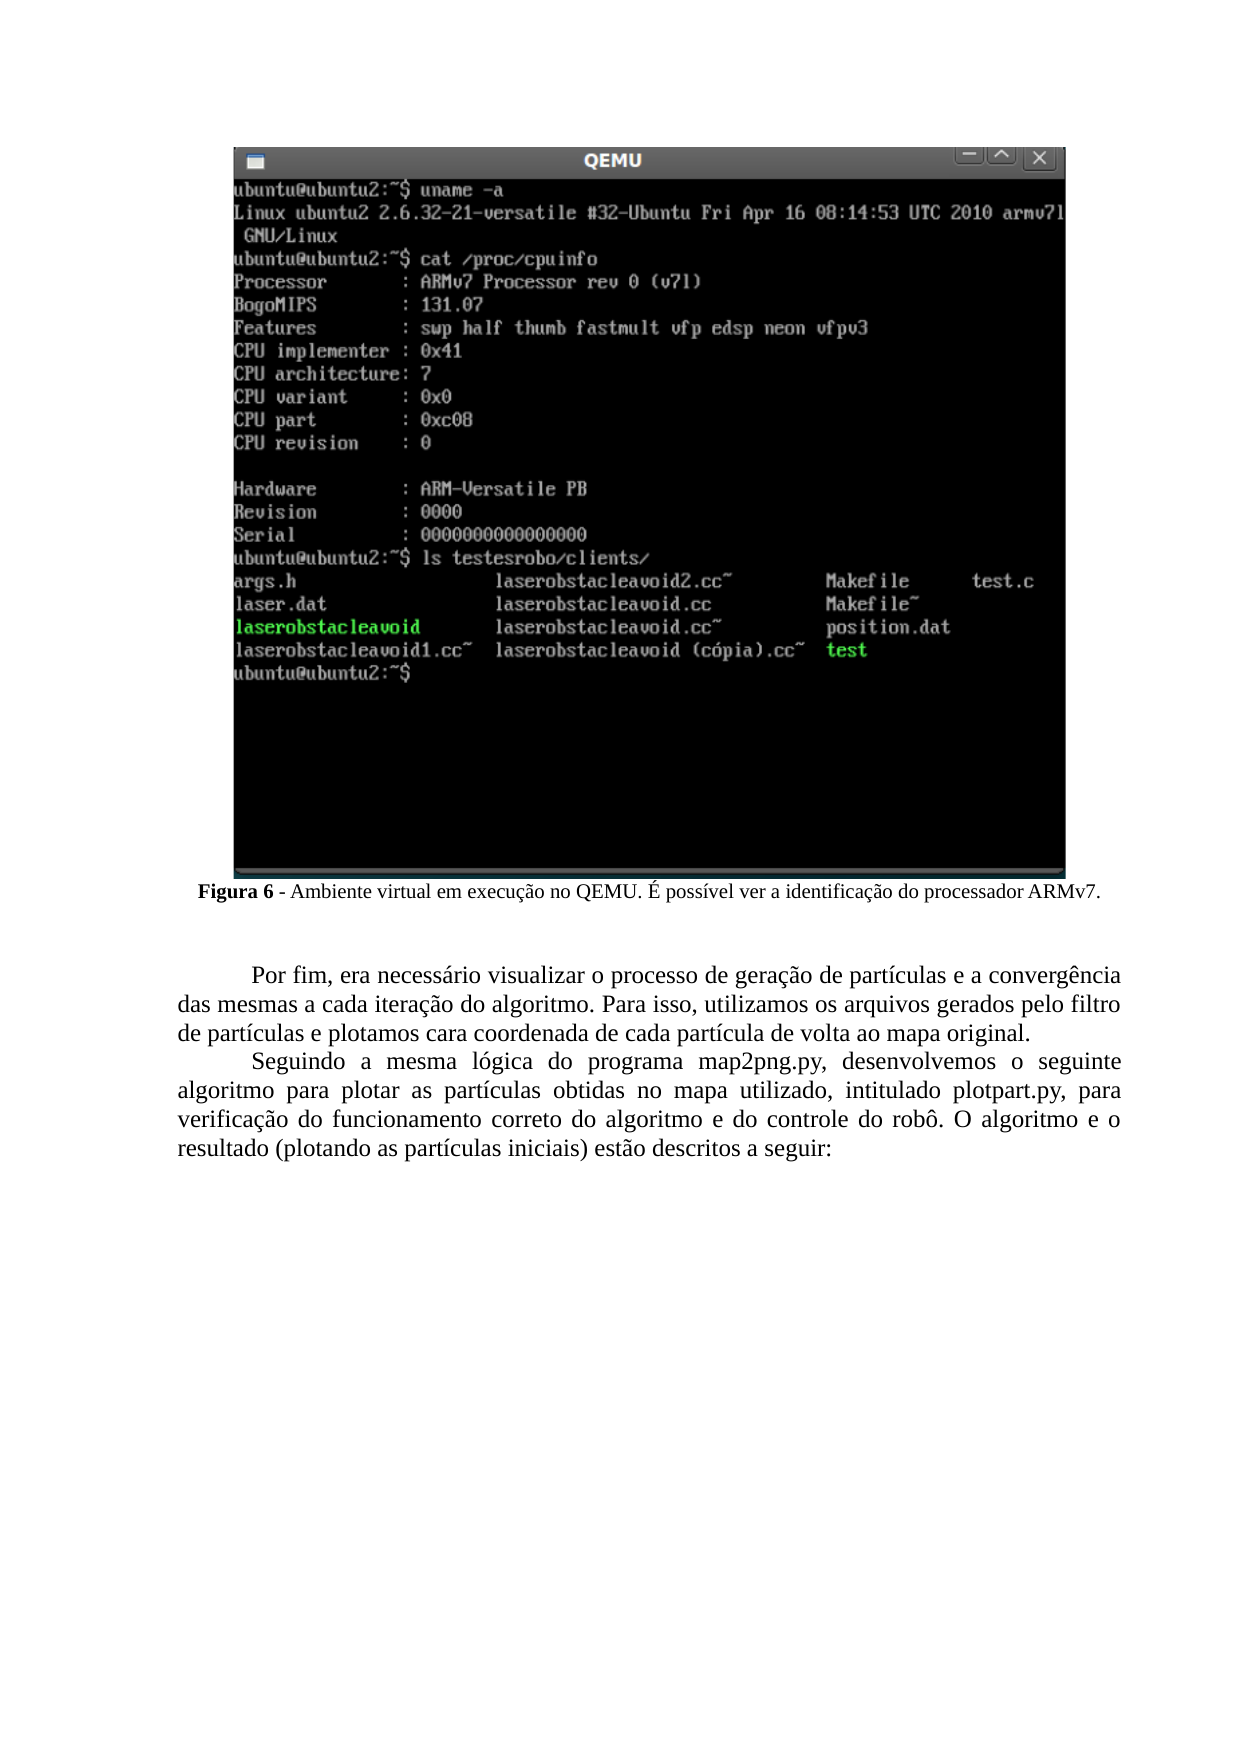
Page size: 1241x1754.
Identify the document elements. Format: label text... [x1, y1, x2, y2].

picture [233, 147, 1066, 879]
text Figura 6 - Ambiente virtual em execução no QEMU. É possível ver a identificação do processador ARMv7. [177, 148, 1122, 903]
text Seguindo a mesma lógica do programa map2png.py, desenvolvemos o seguinte algoritmo para plotar as partículas obtidas no mapa utilizado, intitulado plotpart.py, para verificação do funcionamento correto do algoritmo e do controle do robô. O algoritmo e o resultado (plotando as partículas iniciais) estão descritos a seguir: [177, 1046, 1122, 1161]
text Por fim, era necessário visualizar o processo de geração de partículas e a convergência das mesmas a cada iteração do algoritmo. Para isso, utilizamos os arquivos gerados pelo filtro de partículas e plotamos cara coordenada de cada partícula de volta ao mapa original. [177, 960, 1122, 1046]
